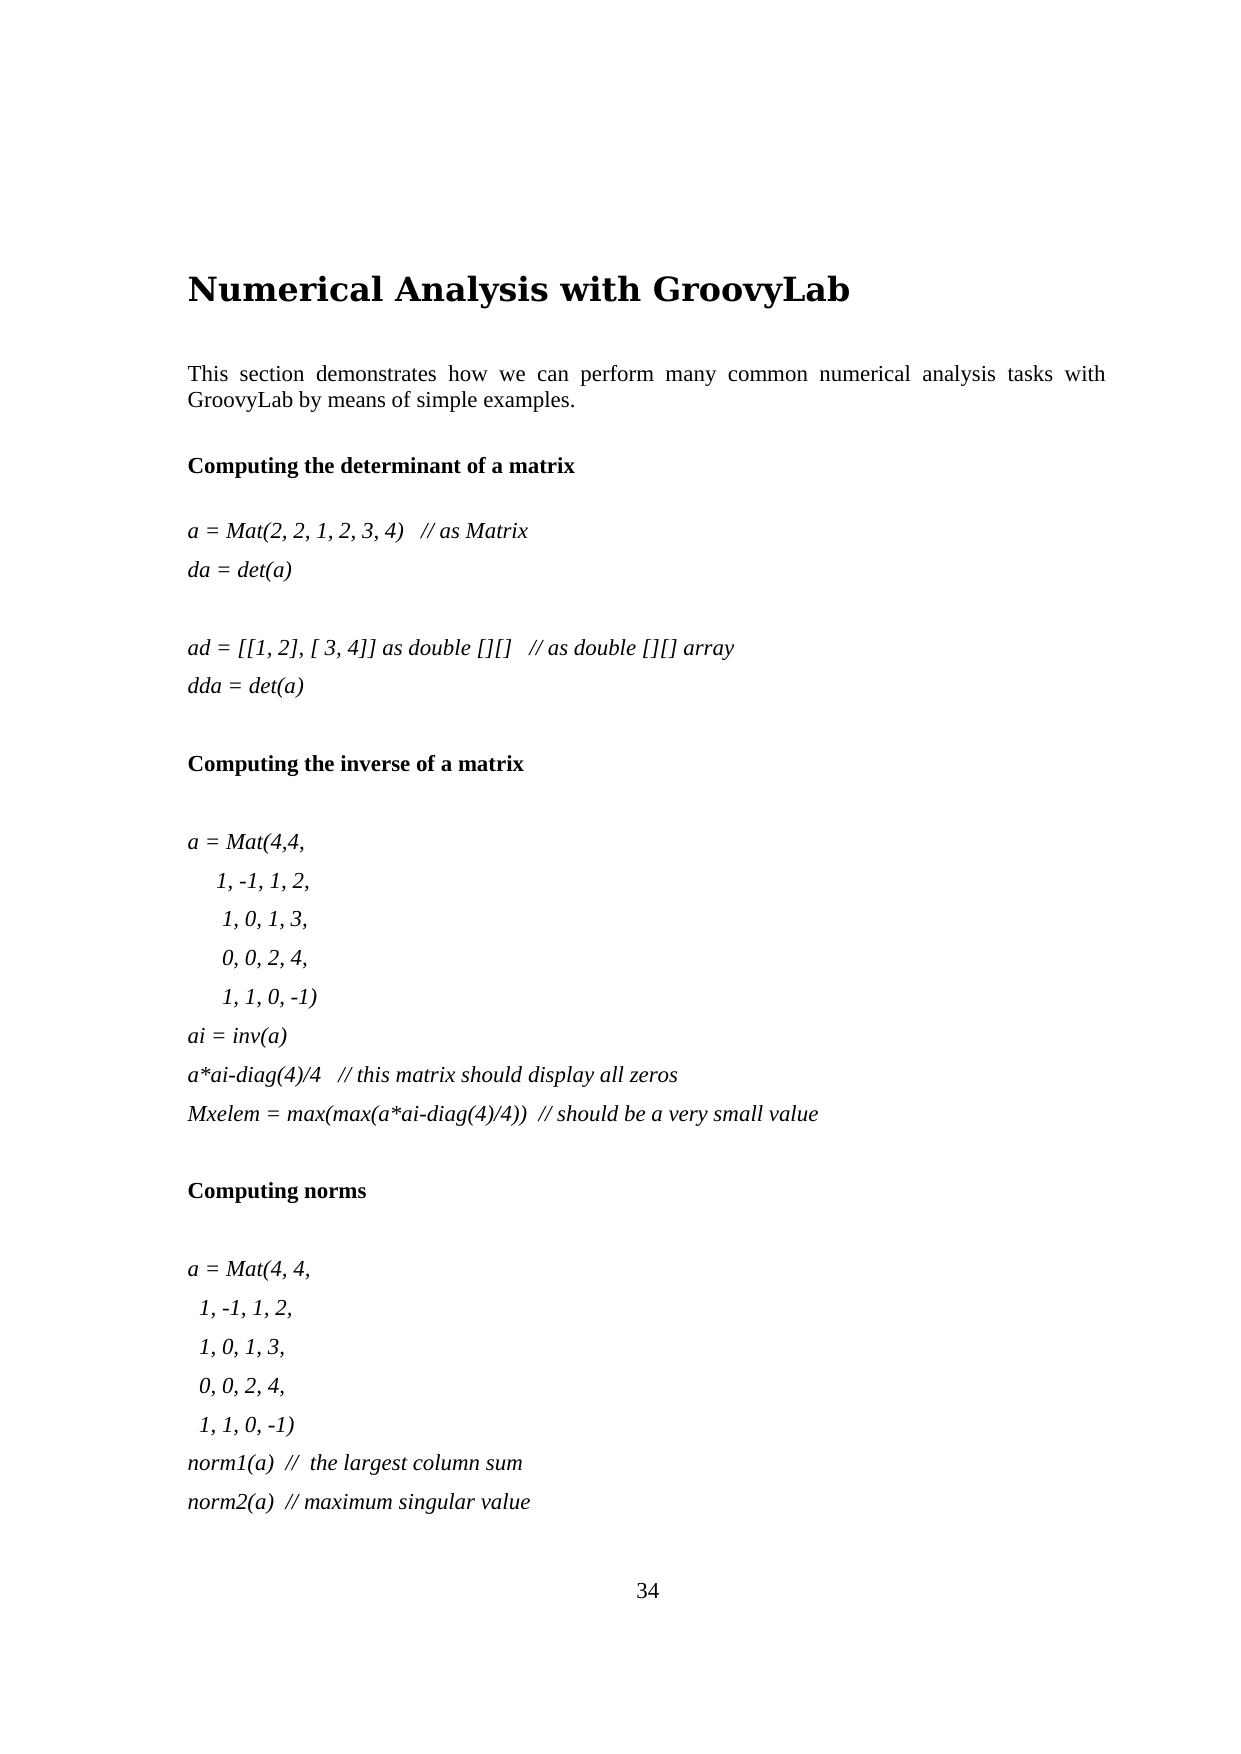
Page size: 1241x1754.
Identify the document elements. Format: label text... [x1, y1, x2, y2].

text Computing the inverse of a matrix [187, 750, 1108, 776]
text da = det(a) [187, 556, 1108, 582]
subtitle Numerical Analysis with GroovyLab [187, 270, 1108, 309]
text 0, 0, 2, 4, [187, 1372, 1108, 1398]
text dda = det(a) [187, 672, 1108, 699]
text Computing the determinant of a matrix [187, 452, 1108, 478]
text 1, -1, 1, 2, [187, 867, 1108, 893]
text 1, 1, 0, -1) [187, 1411, 1108, 1437]
text ai = inv(a) [187, 1022, 1108, 1048]
text This section demonstrates how we can perform many common numerical analysis tasks with GroovyLab by means of simple examples. [187, 360, 1108, 413]
text ad = [[1, 2], [ 3, 4]] as double [][] // as double [][] array [187, 633, 1108, 660]
text 0, 0, 2, 4, [187, 944, 1108, 971]
text norm1(a) // the largest column sum [187, 1449, 1108, 1476]
text 1, 0, 1, 3, [187, 906, 1108, 932]
text norm2(a) // maximum singular value [187, 1488, 1108, 1515]
text 1, 1, 0, -1) [187, 983, 1108, 1009]
text a = Mat(4,4, [187, 828, 1108, 854]
text 1, -1, 1, 2, [187, 1294, 1108, 1320]
text Mxelem = max(max(a*ai-diag(4)/4)) // should be a very small value [187, 1100, 1108, 1126]
text a = Mat(4, 4, [187, 1255, 1108, 1282]
text a = Mat(2, 2, 1, 2, 3, 4) // as Matrix [187, 517, 1108, 543]
text Computing norms [187, 1177, 1108, 1204]
text 1, 0, 1, 3, [187, 1333, 1108, 1359]
text a*ai-diag(4)/4 // this matrix should display all zeros [187, 1061, 1108, 1087]
